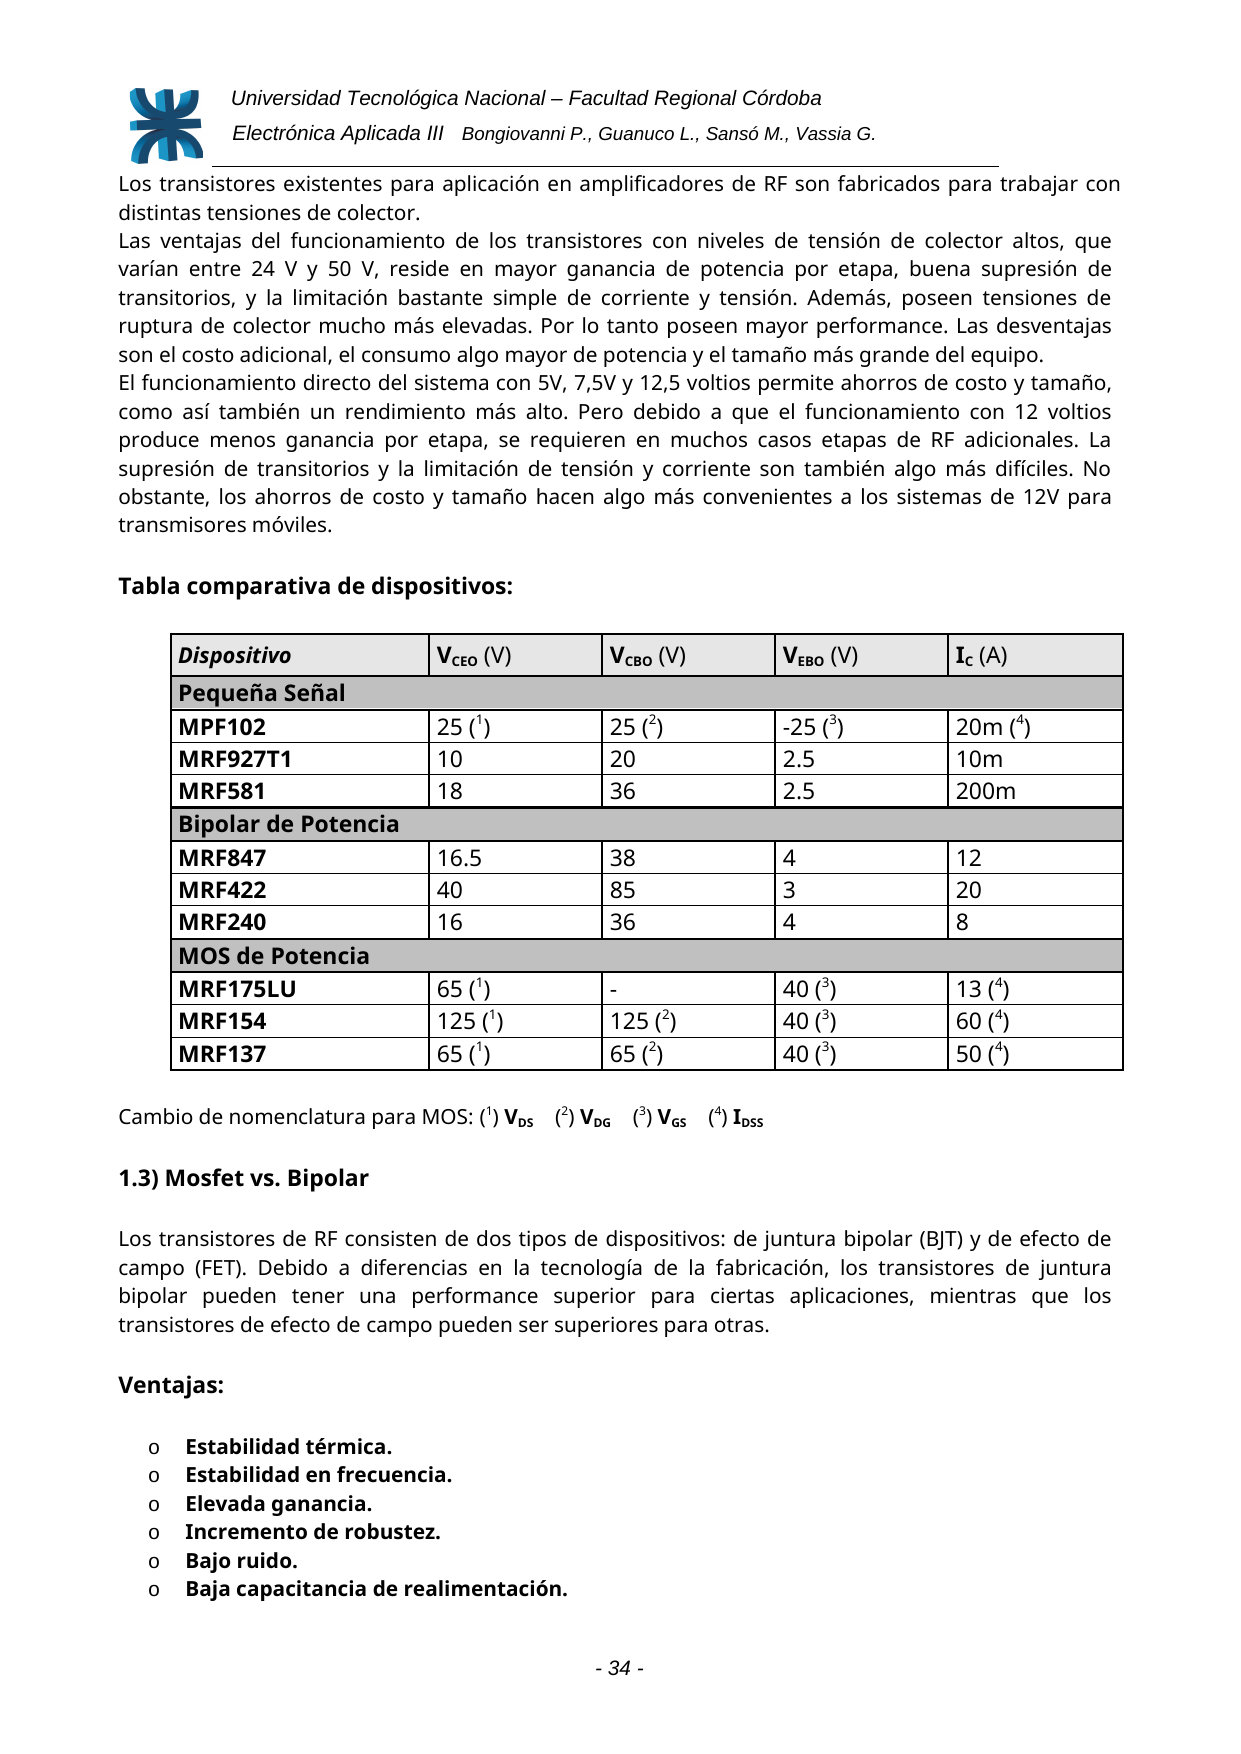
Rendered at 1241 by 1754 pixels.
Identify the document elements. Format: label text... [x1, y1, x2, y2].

table_header VCBO (V) [603, 635, 774, 675]
text 1.3) Mosfet vs. Bipolar [118, 1162, 1122, 1193]
table_cell - [603, 973, 774, 1004]
table_cell MRF422 [172, 874, 428, 905]
list Estabilidad en frecuencia. [148, 1460, 1113, 1489]
table_cell 125 (2) [603, 1005, 774, 1037]
table_cell Bipolar de Potencia [1107, 809, 1122, 840]
table_cell 10m [949, 743, 1122, 774]
table_cell 38 [603, 842, 774, 873]
table_cell 10 [430, 743, 601, 774]
text Los transistores de RF consisten de dos tipos de dispositivos: de juntura bipolar (BJT) y de efecto de campo (FET). Debido a diferencias en la tecnología de la fabricación, los transistores de juntura bipolar pueden tener una performance superior para ciertas aplicaciones, mientras que los transistores de efecto de campo pueden ser superiores para otras. [118, 1224, 1113, 1338]
table_cell MRF175LU [172, 973, 428, 1004]
text Ventajas: [118, 1369, 1122, 1401]
table_cell 16.5 [430, 842, 601, 873]
text El funcionamiento directo del sistema con 5V, 7,5V y 12,5 voltios permite ahorros de costo y tamaño, como así también un rendimiento más alto. Pero debido a que el funcionamiento con 12 voltios produce menos ganancia por etapa, se requieren en muchos casos etapas de RF adicionales. La supresión de transitorios y la limitación de tensión y corriente son también algo más difíciles. No obstante, los ahorros de costo y tamaño hacen algo más convenientes a los sistemas de 12V para transmisores móviles. [118, 368, 1113, 539]
list Baja capacitancia de realimentación. [148, 1574, 1113, 1603]
table_cell 20 [603, 743, 774, 774]
table_cell 12 [949, 842, 1122, 873]
table_cell MPF102 [172, 711, 428, 742]
list Incremento de robustez. [148, 1517, 1113, 1546]
table_cell MRF581 [172, 775, 428, 806]
table_cell Pequeña Señal [172, 677, 1122, 708]
list Estabilidad térmica. [148, 1432, 1113, 1460]
table_header VEBO (V) [776, 635, 947, 675]
table_cell 3 [776, 874, 947, 905]
text Tabla comparativa de dispositivos: [118, 570, 1122, 601]
table_cell 36 [603, 906, 774, 938]
picture [129, 88, 203, 164]
text Los transistores existentes para aplicación en amplificadores de RF son fabricados para trabajar con distintas tensiones de colector. [118, 169, 1122, 226]
table_cell 2.5 [776, 743, 947, 774]
text Cambio de nomenclatura para MOS: (1) VDS (2) VDG (3) VGS (4) IDSS [118, 1102, 1113, 1131]
table_cell 65 (2) [603, 1038, 774, 1069]
table_header Dispositivo [172, 635, 428, 675]
table_cell 40 (3) [776, 1038, 947, 1069]
table_cell MOS de Potencia [1107, 940, 1122, 971]
table_cell 40 (3) [776, 973, 947, 1004]
table_cell 40 [430, 874, 601, 905]
list Bajo ruido. [148, 1546, 1113, 1574]
table_cell 25 (2) [603, 711, 774, 742]
table_cell 20 [949, 874, 1122, 905]
table_header VCEO (V) [430, 635, 601, 675]
table_cell 200m [949, 775, 1122, 806]
table_cell 4 [776, 906, 947, 938]
table_cell MRF240 [172, 906, 428, 938]
table_cell 16 [430, 906, 601, 938]
table_cell MRF154 [172, 1005, 428, 1037]
table_cell 20m (4) [949, 711, 1122, 742]
table_cell MRF847 [172, 842, 428, 873]
table_cell 40 (3) [776, 1005, 947, 1037]
table_cell 2.5 [776, 775, 947, 806]
table_cell 60 (4) [949, 1005, 1122, 1037]
table_cell 18 [430, 775, 601, 806]
text Las ventajas del funcionamiento de los transistores con niveles de tensión de colector altos, que varían entre 24 V y 50 V, reside en mayor ganancia de potencia por etapa, buena supresión de transitorios, y la limitación bastante simple de corriente y tensión. Además, poseen tensiones de ruptura de colector mucho más elevadas. Por lo tanto poseen mayor performance. Las desventajas son el costo adicional, el consumo algo mayor de potencia y el tamaño más grande del equipo. [118, 226, 1113, 368]
table_cell 125 (1) [430, 1005, 601, 1037]
table_cell 25 (1) [430, 711, 601, 742]
table_cell 65 (1) [430, 1038, 601, 1069]
table_cell 50 (4) [949, 1038, 1122, 1069]
table_cell MRF927T1 [172, 743, 428, 774]
table_cell 36 [603, 775, 774, 806]
table_cell 65 (1) [430, 973, 601, 1004]
list Elevada ganancia. [148, 1489, 1113, 1517]
table_cell MRF137 [172, 1038, 428, 1069]
table_cell 85 [603, 874, 774, 905]
table_header IC (A) [949, 635, 1122, 675]
table_cell 8 [949, 906, 1122, 938]
table_cell -25 (3) [776, 711, 947, 742]
table_cell 4 [776, 842, 947, 873]
table_cell 13 (4) [949, 973, 1122, 1004]
